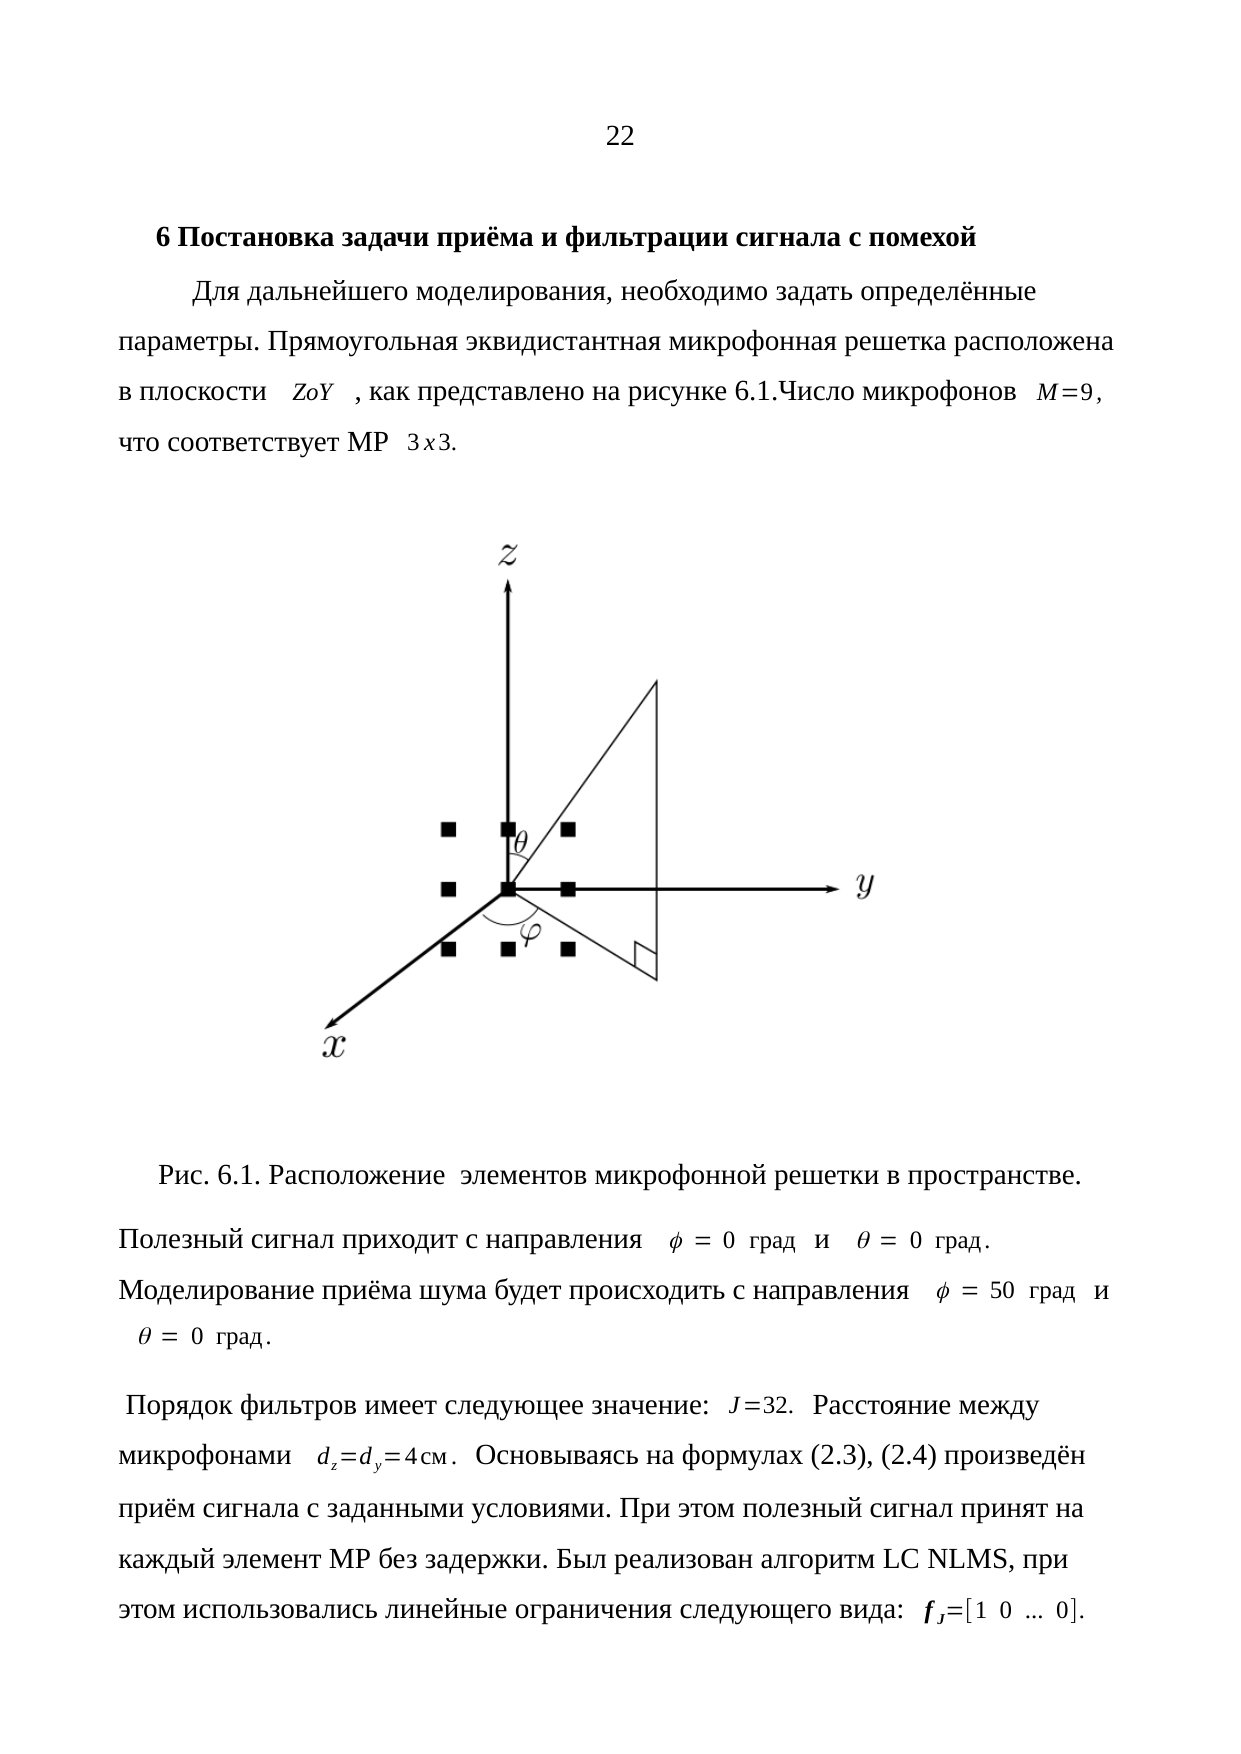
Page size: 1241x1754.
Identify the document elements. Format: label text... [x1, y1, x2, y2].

text Для дальнейшего моделирования, необходимо задать определённые параметры. Прямоугольная эквидистантная микрофонная решетка расположена в плоскости , как представлено на рисунке 6.1.Число микрофоновчто соответствует МР [118, 273, 1122, 457]
text Порядок фильтров имеет следующее значение:Расстояние между микрофонами Основываясь на формулах (2.3), (2.4) произведён приём сигнала с заданными условиями. При этом полезный сигнал принят на каждый элемент МР без задержки. Был реализован алгоритм LC NLMS, при этом использовались линейные ограничения следующего вида:Данный набор весовых коэффициентов обеспечивает пропускание сигнала с направления и потому что сигнал приходит без задержки и не требует никакой обработки. На вход адаптивного формирователя луча подаётся принятый сигнал. Результаты фильтрации и входной сигнал представлены на рис 6.3 и рис. 6.2 соответственно. [118, 1387, 1122, 1628]
picture [310, 488, 931, 1109]
subtitle Постановка задачи приёма и фильтрации сигнала с помехой [156, 219, 1122, 253]
text Полезный сигнал приходит с направления и Моделирование приёма шума будет происходить с направления и [118, 1222, 1122, 1356]
text Рис. 6.1. Расположение элементов микрофонной решетки в пространстве. [118, 488, 1122, 1190]
